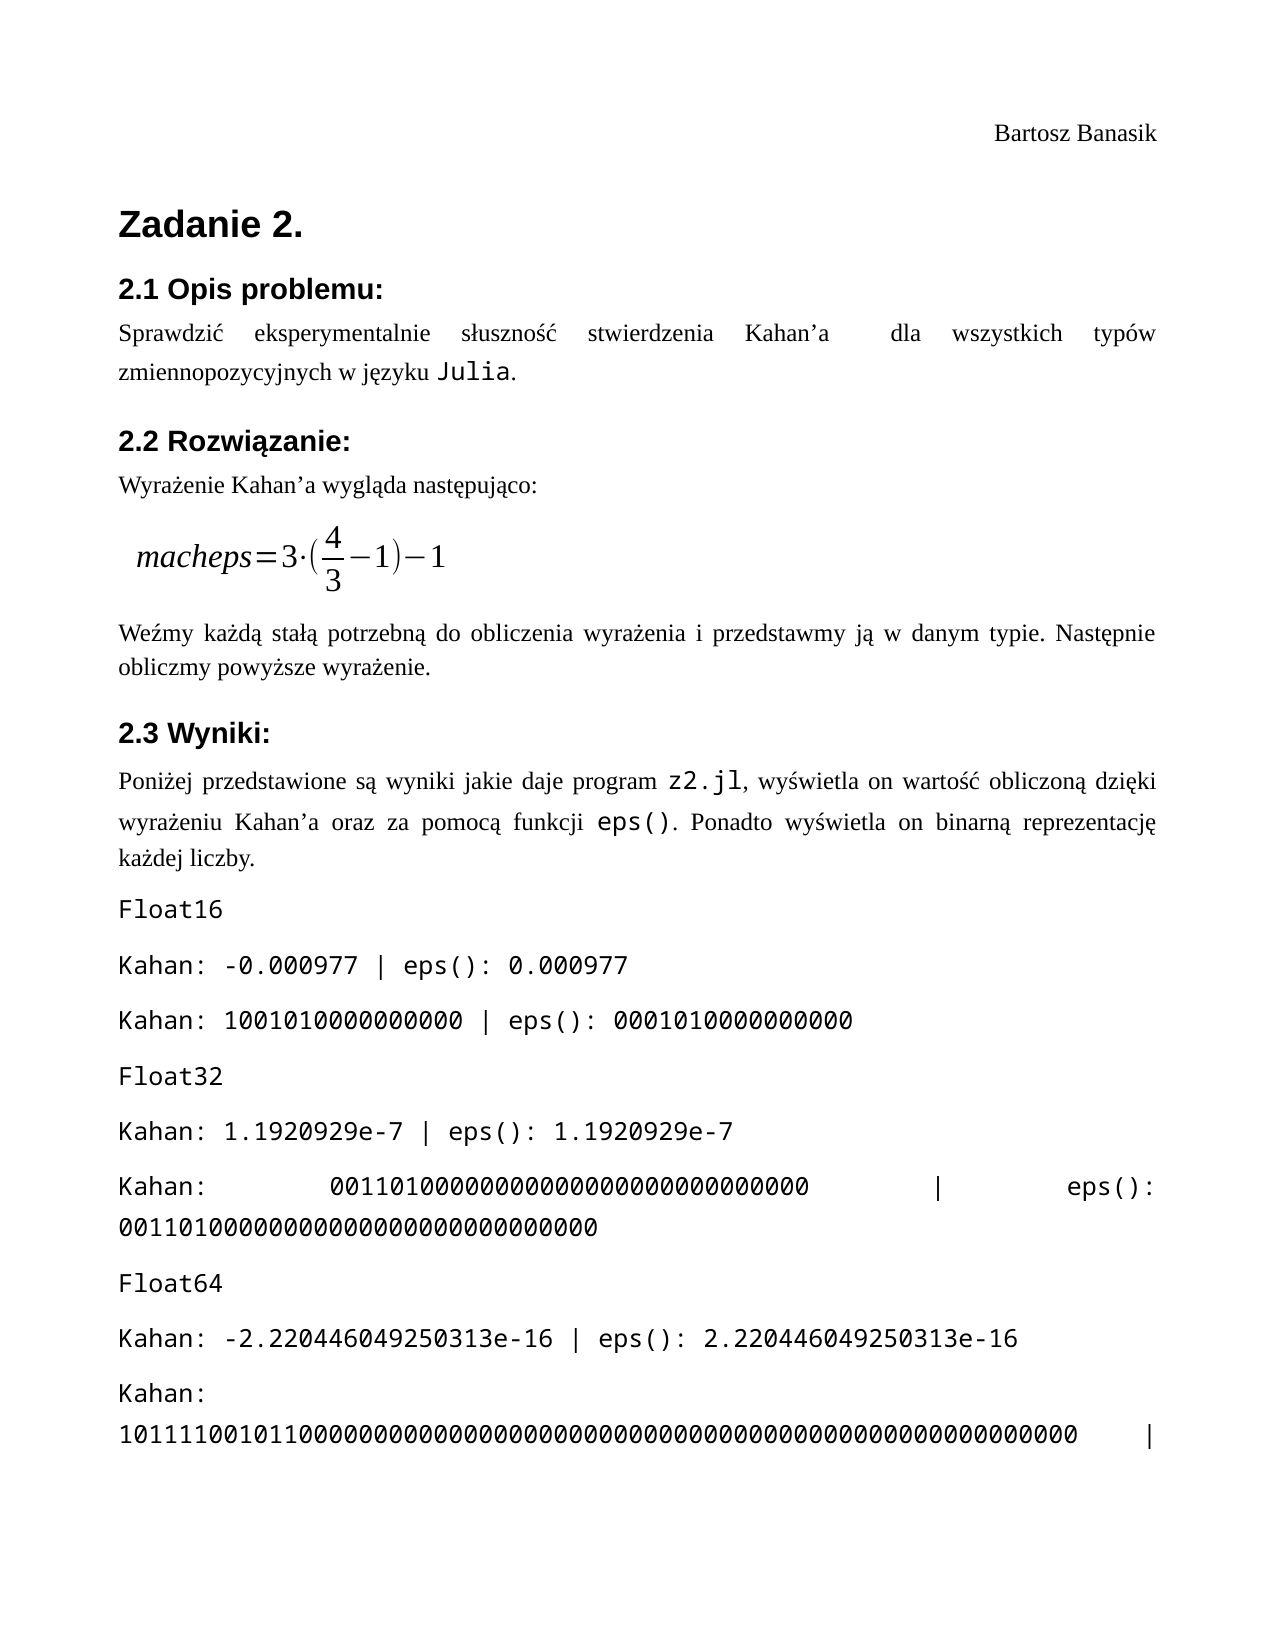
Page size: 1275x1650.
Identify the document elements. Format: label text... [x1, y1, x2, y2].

text Float16 [118, 892, 1157, 926]
subtitle 2.1 Opis problemu: [118, 272, 1157, 306]
text Weźmy każdą stałą potrzebną do obliczenia wyrażenia i przedstawmy ją w danym typie. Następnie obliczmy powyższe wyrażenie. [118, 618, 1157, 681]
text Sprawdzić eksperymentalnie słuszność stwierdzenia Kahan’a dla wszystkich typów zmiennopozycyjnych w języku Julia. [118, 318, 1157, 388]
text Poniżej przedstawione są wyniki jakie daje program z2.jl, wyświetla on wartość obliczoną dzięki wyrażeniu Kahan’a oraz za pomocą funkcji eps(). Ponadto wyświetla on binarną reprezentację każdej liczby. [118, 762, 1157, 872]
text Kahan: -0.000977 | eps(): 0.000977 [118, 947, 1157, 981]
text Kahan: -2.220446049250313e-16 | eps(): 2.220446049250313e-16 [118, 1321, 1157, 1355]
text Wyrażenie Kahan’a wygląda następująco: [118, 470, 1157, 499]
subtitle 2.2 Rozwiązanie: [118, 424, 1157, 458]
text Kahan: 00110100000000000000000000000000 | eps(): 00110100000000000000000000000000 [118, 1169, 1157, 1244]
subtitle Zadanie 2. [118, 201, 1157, 245]
text Float32 [118, 1058, 1157, 1092]
text Kahan: 1001010000000000 | eps(): 0001010000000000 [118, 1003, 1157, 1037]
text Float64 [118, 1265, 1157, 1299]
subtitle 2.3 Wyniki: [118, 716, 1157, 750]
text Kahan: 1011110010110000000000000000000000000000000000000000000000000000 | [118, 1376, 1157, 1451]
text Kahan: 1.1920929e-7 | eps(): 1.1920929e-7 [118, 1114, 1157, 1148]
